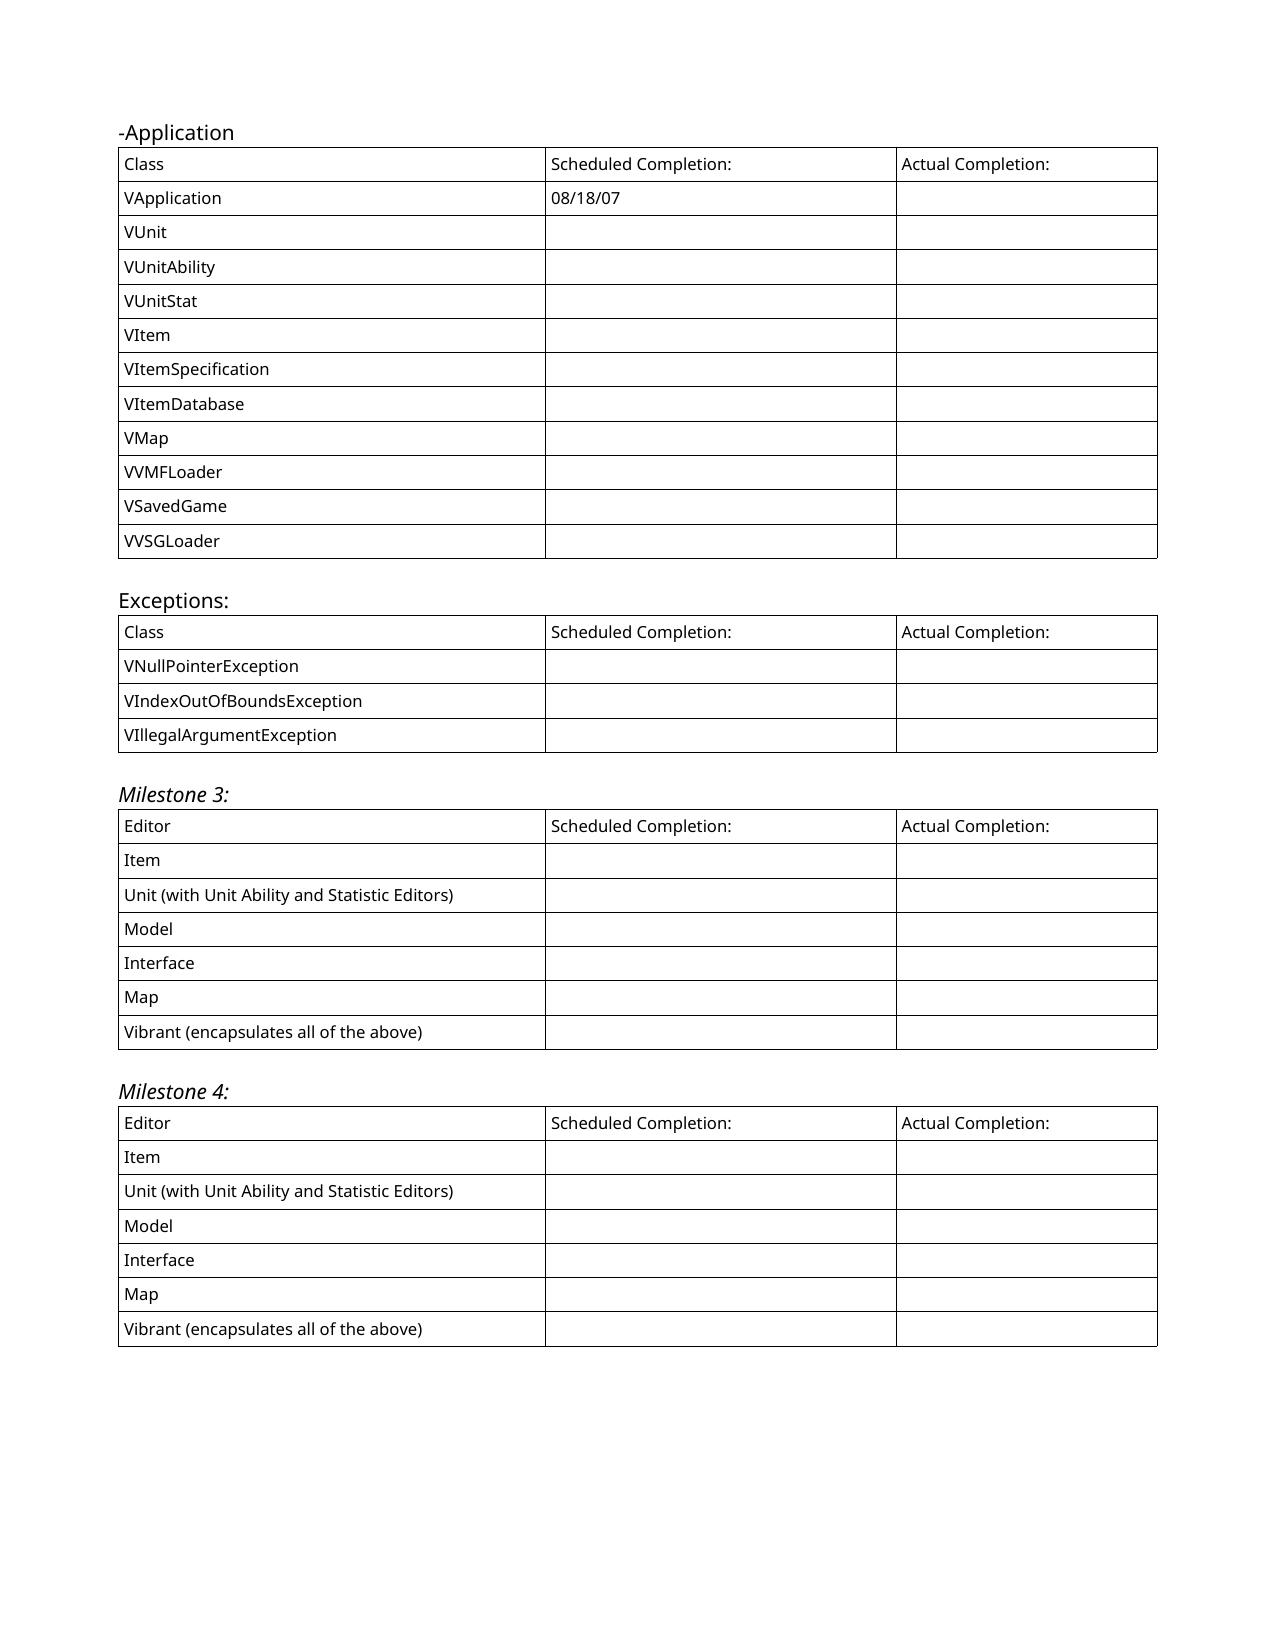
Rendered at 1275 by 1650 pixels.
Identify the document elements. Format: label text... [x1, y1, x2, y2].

table_cell [897, 981, 1157, 1014]
text Milestone 4: [118, 1077, 1157, 1106]
table_cell [546, 216, 896, 249]
table_cell Interface [119, 947, 545, 980]
table_cell [897, 353, 1157, 386]
table_cell [897, 1141, 1157, 1174]
table_cell [897, 947, 1157, 980]
table_cell VUnitAbility [119, 250, 545, 284]
table_header Scheduled Completion: [546, 1107, 896, 1140]
table_cell [897, 216, 1157, 249]
text Milestone 3: [118, 780, 1157, 809]
table_cell [897, 387, 1157, 421]
table_cell VItem [119, 319, 545, 352]
table_cell [546, 947, 896, 980]
table_header Class [119, 616, 545, 649]
table_cell [546, 913, 896, 946]
table_cell [546, 1312, 896, 1346]
table_cell Vibrant (encapsulates all of the above) [119, 1312, 545, 1346]
table_cell [897, 650, 1157, 683]
table_cell Unit (with Unit Ability and Statistic Editors) [119, 879, 545, 912]
table_cell [897, 490, 1157, 523]
table_cell 08/18/07 [546, 182, 896, 215]
table_cell [897, 1244, 1157, 1277]
table_header Class [119, 148, 545, 181]
table_cell [897, 182, 1157, 215]
table_cell [897, 1312, 1157, 1346]
table_cell [546, 719, 896, 752]
table_cell VUnitStat [119, 285, 545, 318]
table_cell [897, 719, 1157, 752]
table_cell VSavedGame [119, 490, 545, 523]
table_cell Map [119, 1278, 545, 1311]
table_cell Vibrant (encapsulates all of the above) [119, 1016, 545, 1049]
table_header Actual Completion: [897, 1107, 1157, 1140]
table_cell [546, 319, 896, 352]
table_cell VApplication [119, 182, 545, 215]
table_cell [897, 285, 1157, 318]
table_cell Item [119, 844, 545, 877]
table_cell VNullPointerException [119, 650, 545, 683]
table_cell [897, 844, 1157, 877]
table_header Editor [119, 1107, 545, 1140]
table_header Scheduled Completion: [546, 148, 896, 181]
table_cell [546, 387, 896, 421]
table_cell Item [119, 1141, 545, 1174]
table_cell [546, 1210, 896, 1243]
table_cell Map [119, 981, 545, 1014]
table_cell [546, 525, 896, 558]
table_cell [897, 422, 1157, 455]
table_cell Model [119, 1210, 545, 1243]
table_cell [897, 913, 1157, 946]
table_cell [546, 490, 896, 523]
table_cell [546, 1141, 896, 1174]
table_cell VUnit [119, 216, 545, 249]
table_cell VIndexOutOfBoundsException [119, 684, 545, 718]
table_cell [897, 879, 1157, 912]
table_header Actual Completion: [897, 810, 1157, 843]
table_cell Interface [119, 1244, 545, 1277]
table_header Actual Completion: [897, 616, 1157, 649]
table_header Editor [119, 810, 545, 843]
table_cell [897, 456, 1157, 489]
table_cell VMap [119, 422, 545, 455]
table_cell [546, 879, 896, 912]
table_cell [546, 1016, 896, 1049]
text Exceptions: [118, 586, 1157, 615]
table_cell [546, 422, 896, 455]
table_cell [897, 525, 1157, 558]
table_cell [897, 319, 1157, 352]
table_cell [897, 250, 1157, 284]
table_cell [897, 684, 1157, 718]
table_cell [897, 1175, 1157, 1208]
table_header Actual Completion: [897, 148, 1157, 181]
table_cell VIllegalArgumentException [119, 719, 545, 752]
table_cell Unit (with Unit Ability and Statistic Editors) [119, 1175, 545, 1208]
table_cell Model [119, 913, 545, 946]
table_cell [546, 684, 896, 718]
table_cell VVMFLoader [119, 456, 545, 489]
table_cell [897, 1016, 1157, 1049]
table_cell [546, 650, 896, 683]
table_cell [546, 981, 896, 1014]
table_cell [546, 285, 896, 318]
table_cell [546, 1278, 896, 1311]
table_cell [546, 1244, 896, 1277]
table_cell VItemSpecification [119, 353, 545, 386]
table_cell [546, 250, 896, 284]
text -Application [118, 118, 1157, 147]
table_cell [546, 1175, 896, 1208]
table_cell [897, 1278, 1157, 1311]
table_cell [546, 456, 896, 489]
table_cell [546, 353, 896, 386]
table_header Scheduled Completion: [546, 810, 896, 843]
table_cell [897, 1210, 1157, 1243]
table_cell VItemDatabase [119, 387, 545, 421]
table_header Scheduled Completion: [546, 616, 896, 649]
table_cell [546, 844, 896, 877]
table_cell VVSGLoader [119, 525, 545, 558]
